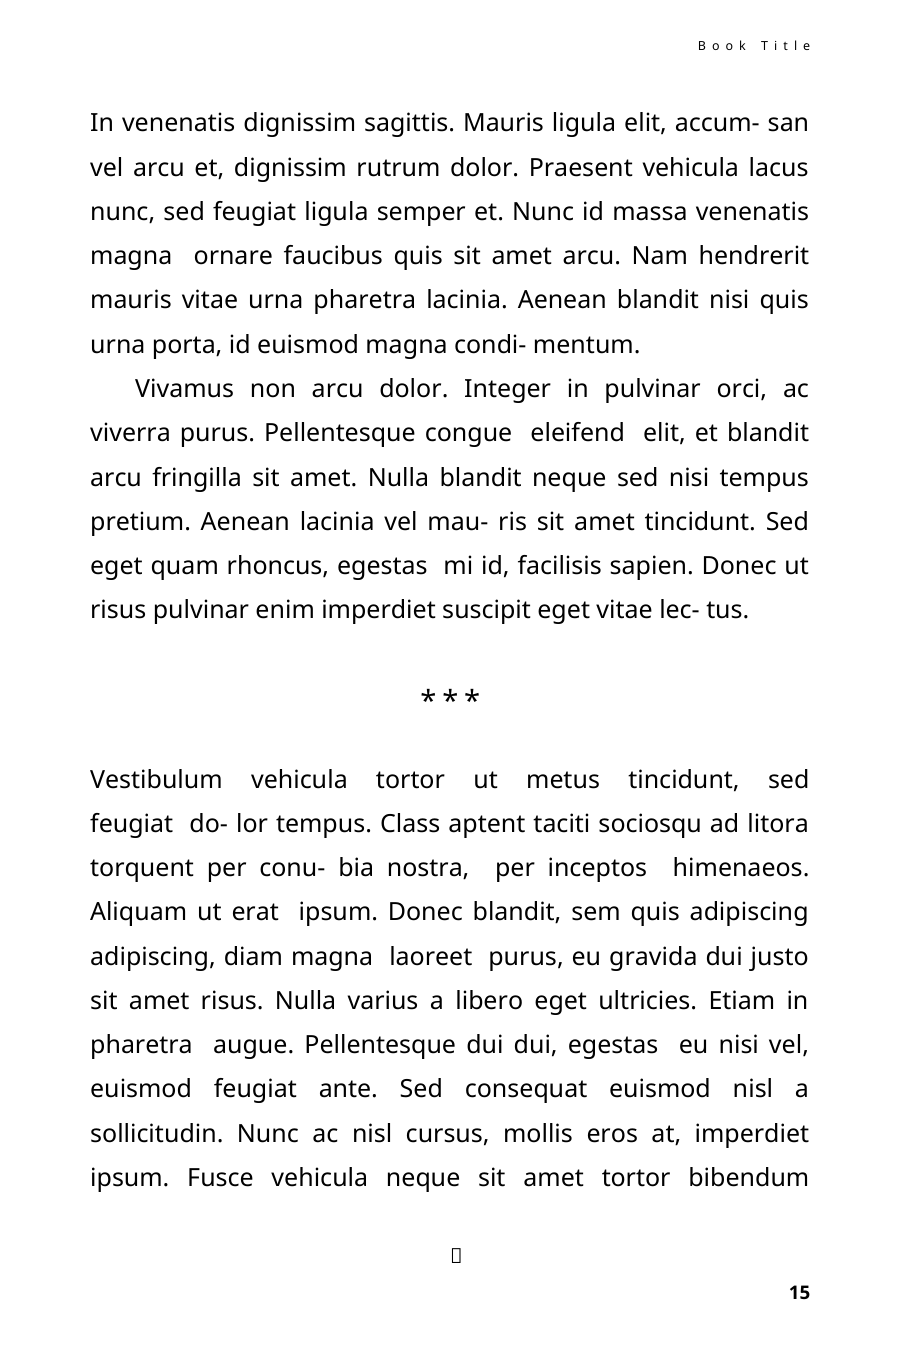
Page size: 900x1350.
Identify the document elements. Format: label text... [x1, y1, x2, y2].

text Vivamus non arcu dolor. Integer in pulvinar orci, ac viverra purus. Pellentesque congue eleifend elit, et blandit arcu fringilla sit amet. Nulla blandit neque sed nisi tempus pretium. Aenean lacinia vel mau- ris sit amet tincidunt. Sed eget quam rhoncus, egestas mi id, facilisis sapien. Donec ut risus pulvinar enim imperdiet suscipit eget vitae lec- tus. [90, 371, 810, 626]
text Vestibulum vehicula tortor ut metus tincidunt, sed feugiat do- lor tempus. Class aptent taciti sociosqu ad litora torquent per conu- bia nostra, per inceptos himenaeos. Aliquam ut erat ipsum. Donec blandit, sem quis adipiscing adipiscing, diam magna laoreet purus, eu gravida dui justo sit amet risus. Nulla varius a libero eget ultricies. Etiam in pharetra augue. Pellentesque dui dui, egestas eu nisi vel, euismod feugiat ante. Sed consequat euismod nisl a sollicitudin. Nunc ac nisl cursus, mollis eros at, imperdiet ipsum. Fusce vehicula neque sit amet tortor bibendum [90, 761, 810, 1194]
text *** [90, 681, 810, 720]
text In venenatis dignissim sagittis. Mauris ligula elit, accum- san vel arcu et, dignissim rutrum dolor. Praesent vehicula lacus nunc, sed feugiat ligula semper et. Nunc id massa venenatis magna ornare faucibus quis sit amet arcu. Nam hendrerit mauris vitae urna pharetra lacinia. Aenean blandit nisi quis urna porta, id euismod magna condi- mentum. [90, 105, 810, 360]
